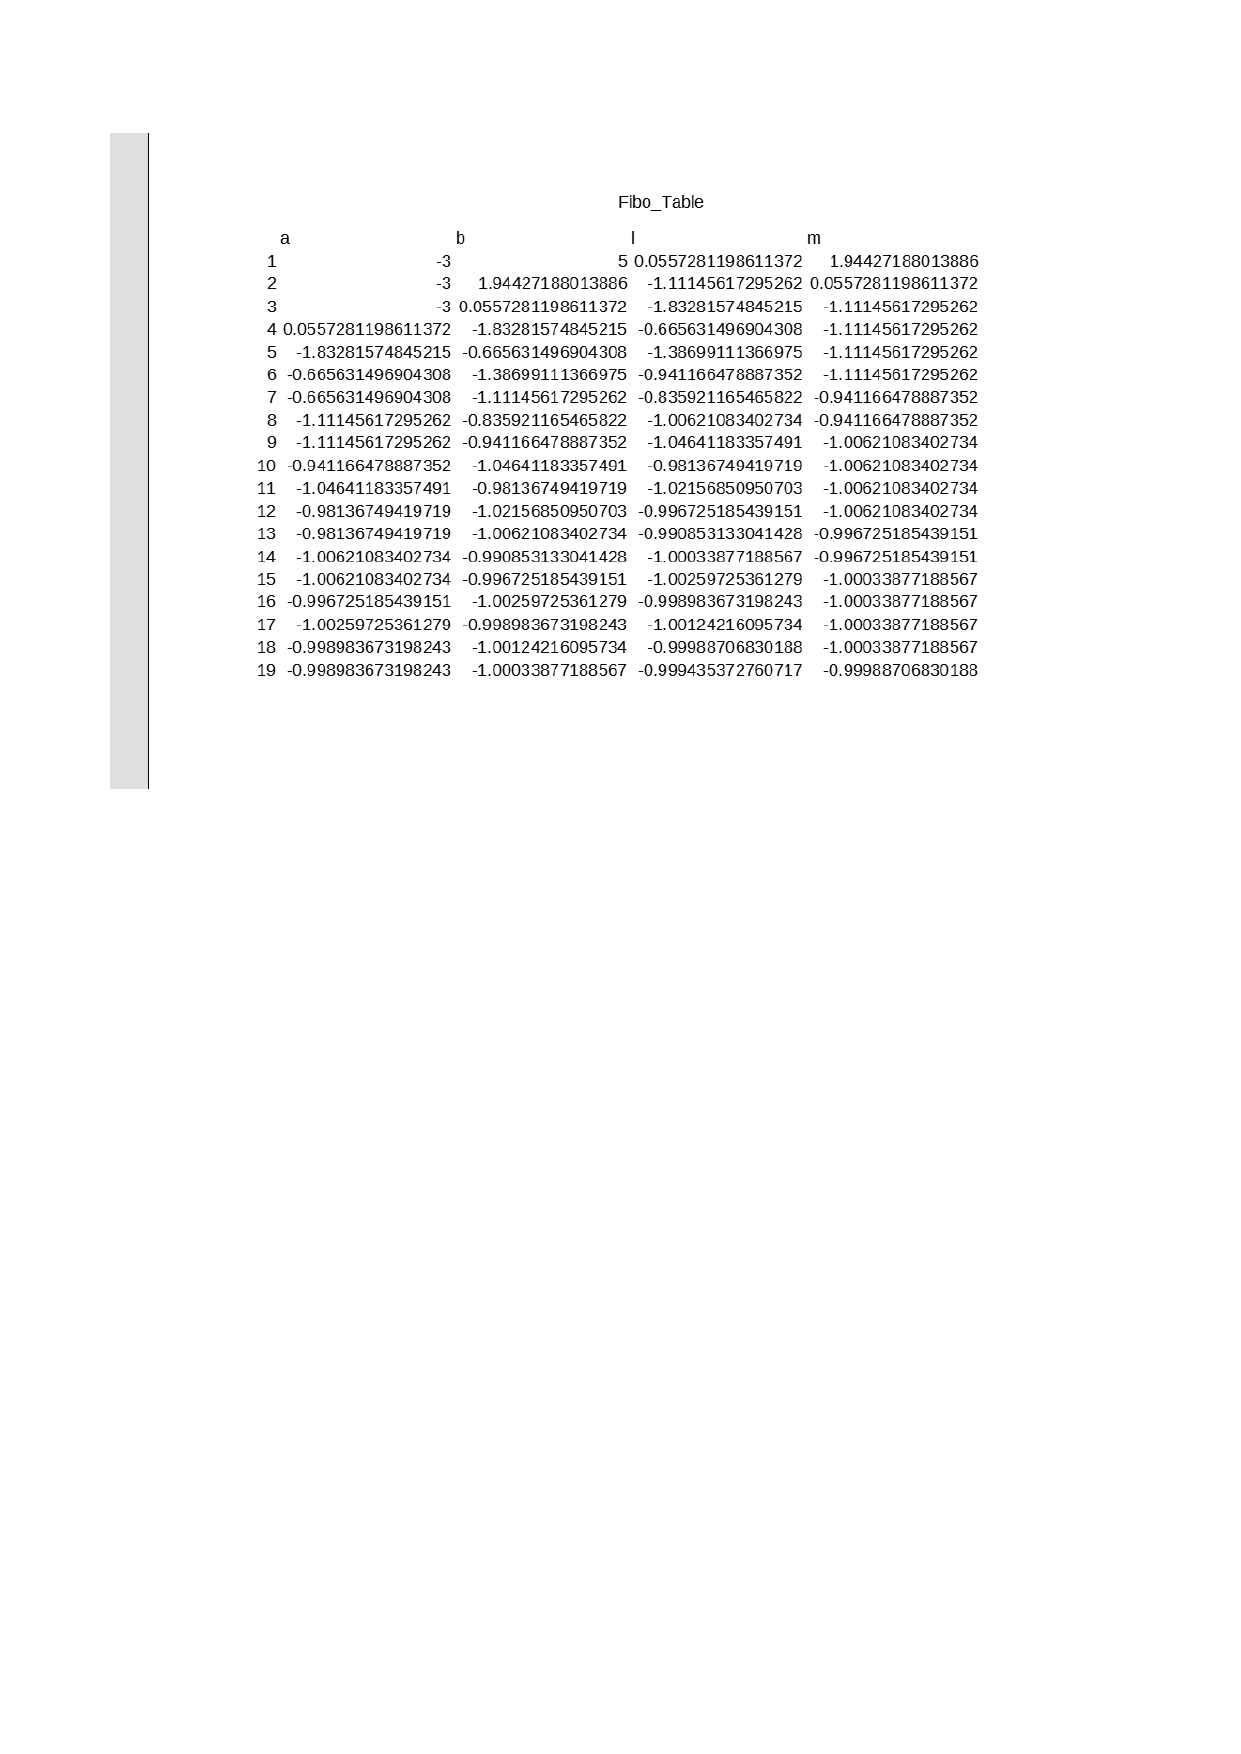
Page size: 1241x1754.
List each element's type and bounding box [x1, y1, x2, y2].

picture [110, 133, 1172, 789]
